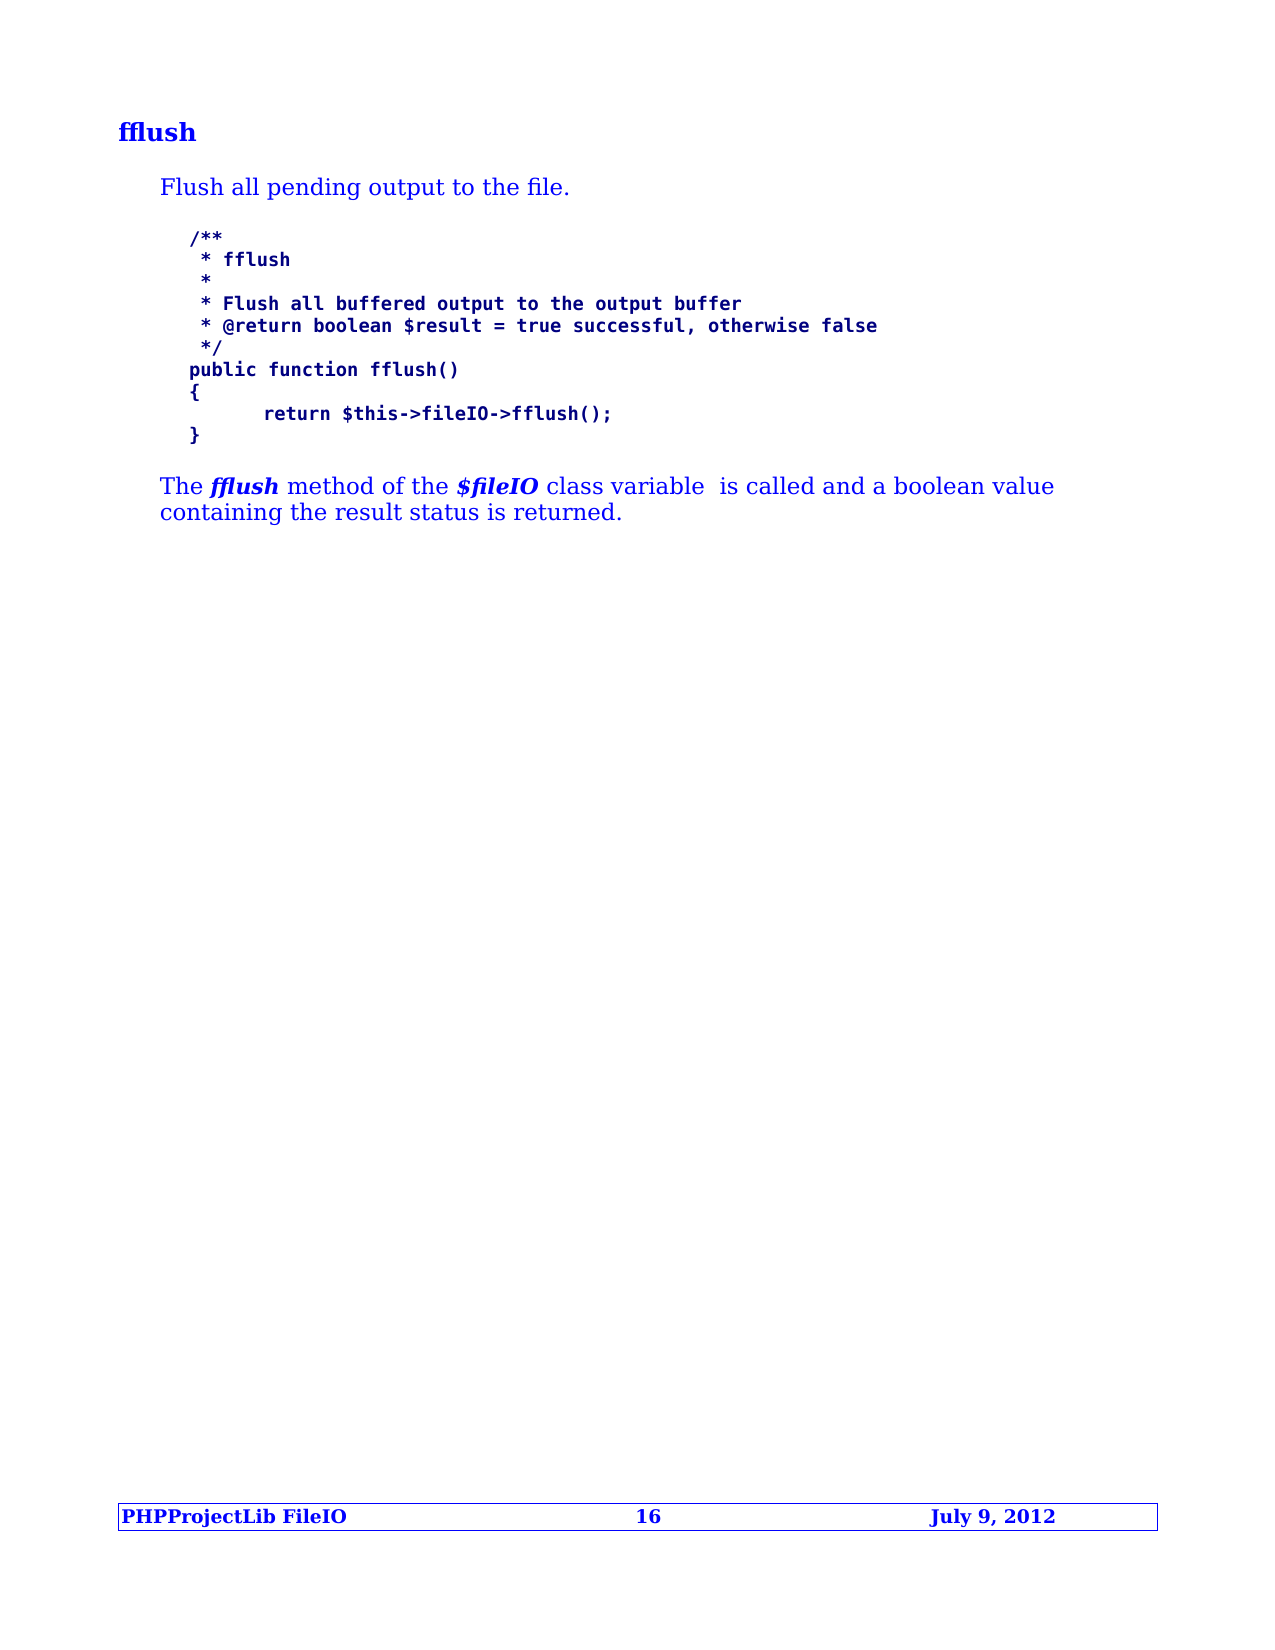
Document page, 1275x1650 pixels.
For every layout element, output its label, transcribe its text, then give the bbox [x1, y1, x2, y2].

list public function fflush() [189, 359, 1157, 381]
list { [189, 381, 1157, 402]
list return $this->fileIO->fflush(); [189, 402, 1157, 424]
list * fflush [189, 249, 1157, 271]
list * Flush all buffered output to the output buffer [189, 293, 1157, 315]
text The fflush method of the $fileIO class variable is called and a boolean value containing the result status is returned. [159, 473, 1157, 526]
list } [189, 424, 1157, 446]
list /** [189, 227, 1157, 249]
text Flush all pending output to the file. [159, 174, 1157, 201]
list * @return boolean $result = true successful, otherwise false [189, 315, 1157, 337]
list */ [189, 337, 1157, 359]
list * [189, 271, 1157, 293]
title fflush [118, 118, 1157, 147]
